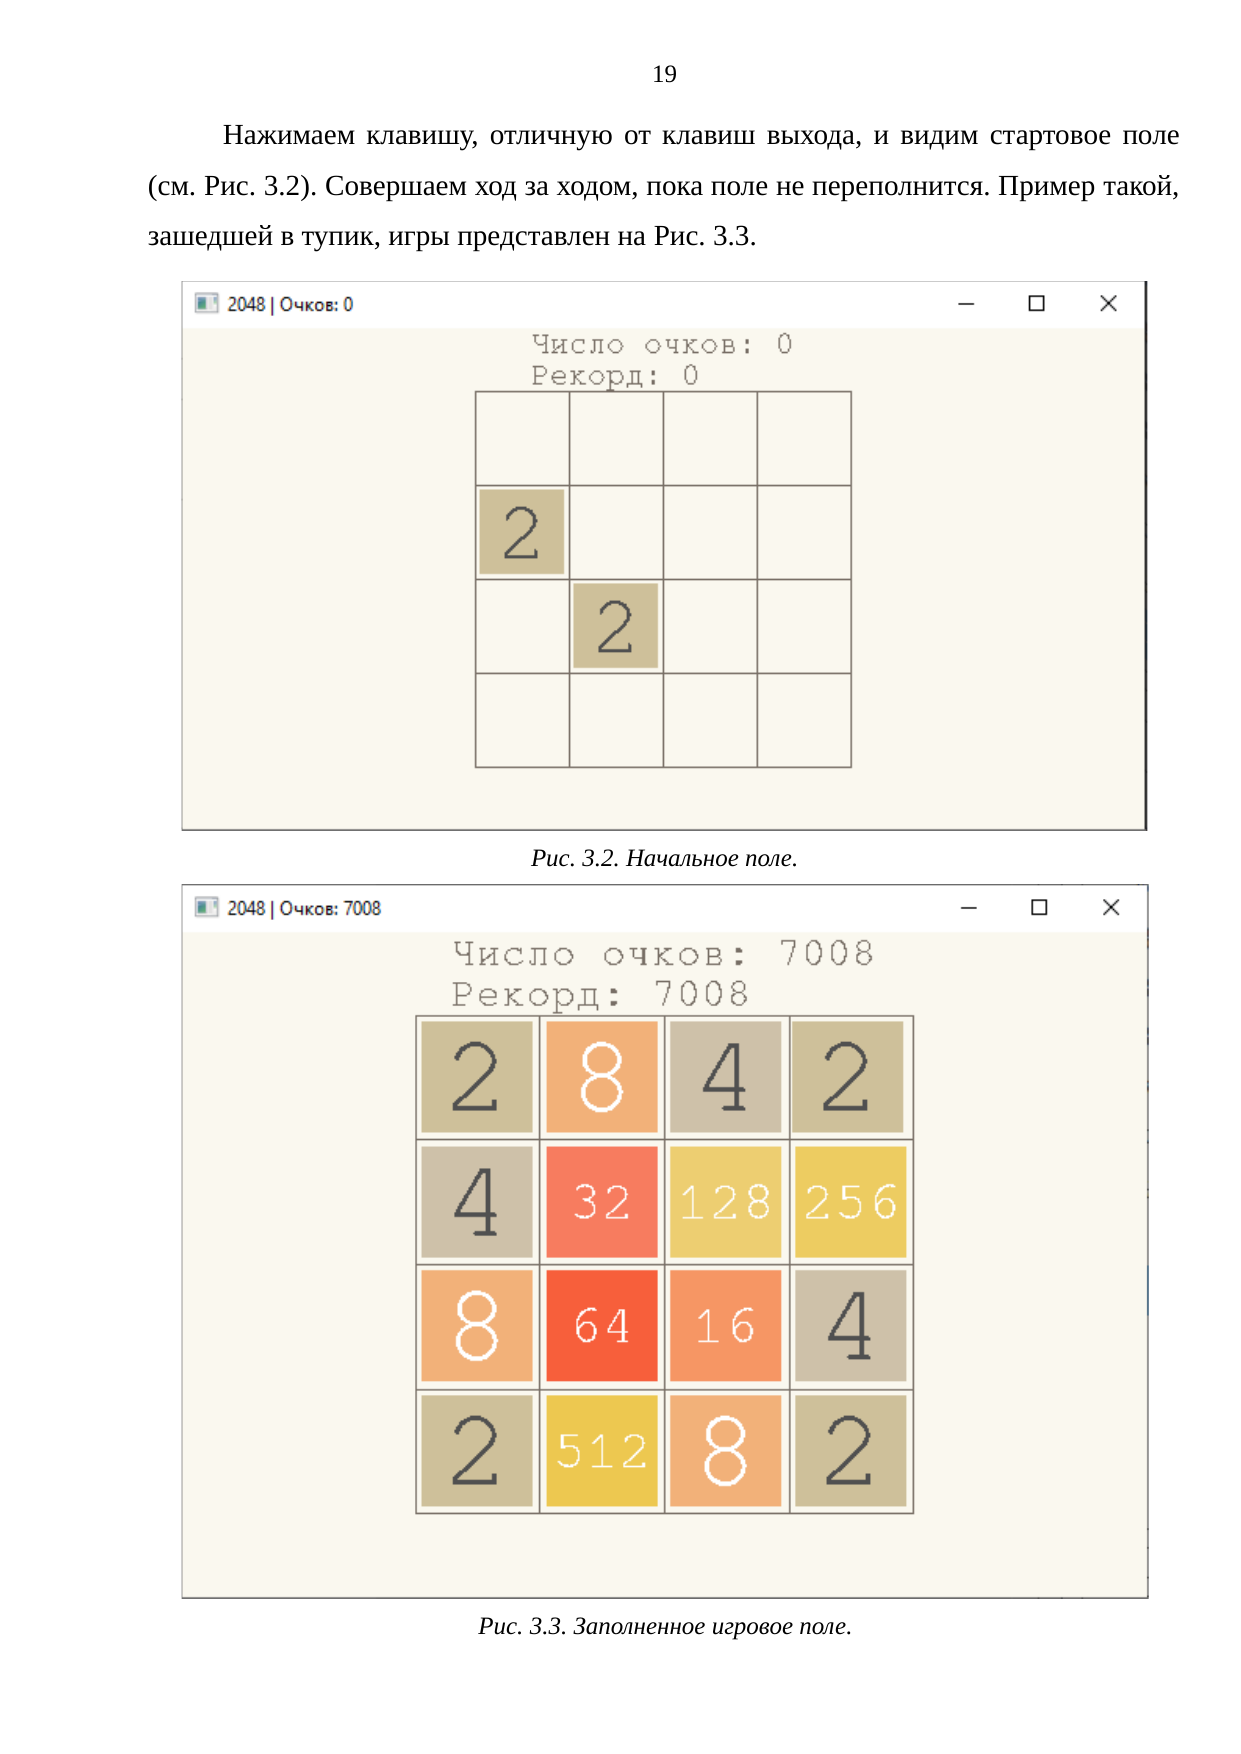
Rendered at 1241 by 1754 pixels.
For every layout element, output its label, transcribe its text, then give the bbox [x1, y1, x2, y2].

text Рис. 3.3. Заполненное игровое поле. [182, 1599, 1149, 1640]
text Нажимаем клавишу, отличную от клавиш выхода, и видим стартовое поле (см. Рис. 3.2). Совершаем ход за ходом, пока поле не переполнится. Пример такой, зашедшей в тупик, игры представлен на Рис. 3.3. [148, 117, 1181, 251]
picture [181, 884, 1149, 1599]
picture [181, 281, 1148, 831]
text Рис. 3.2. Начальное поле. [182, 831, 1147, 872]
